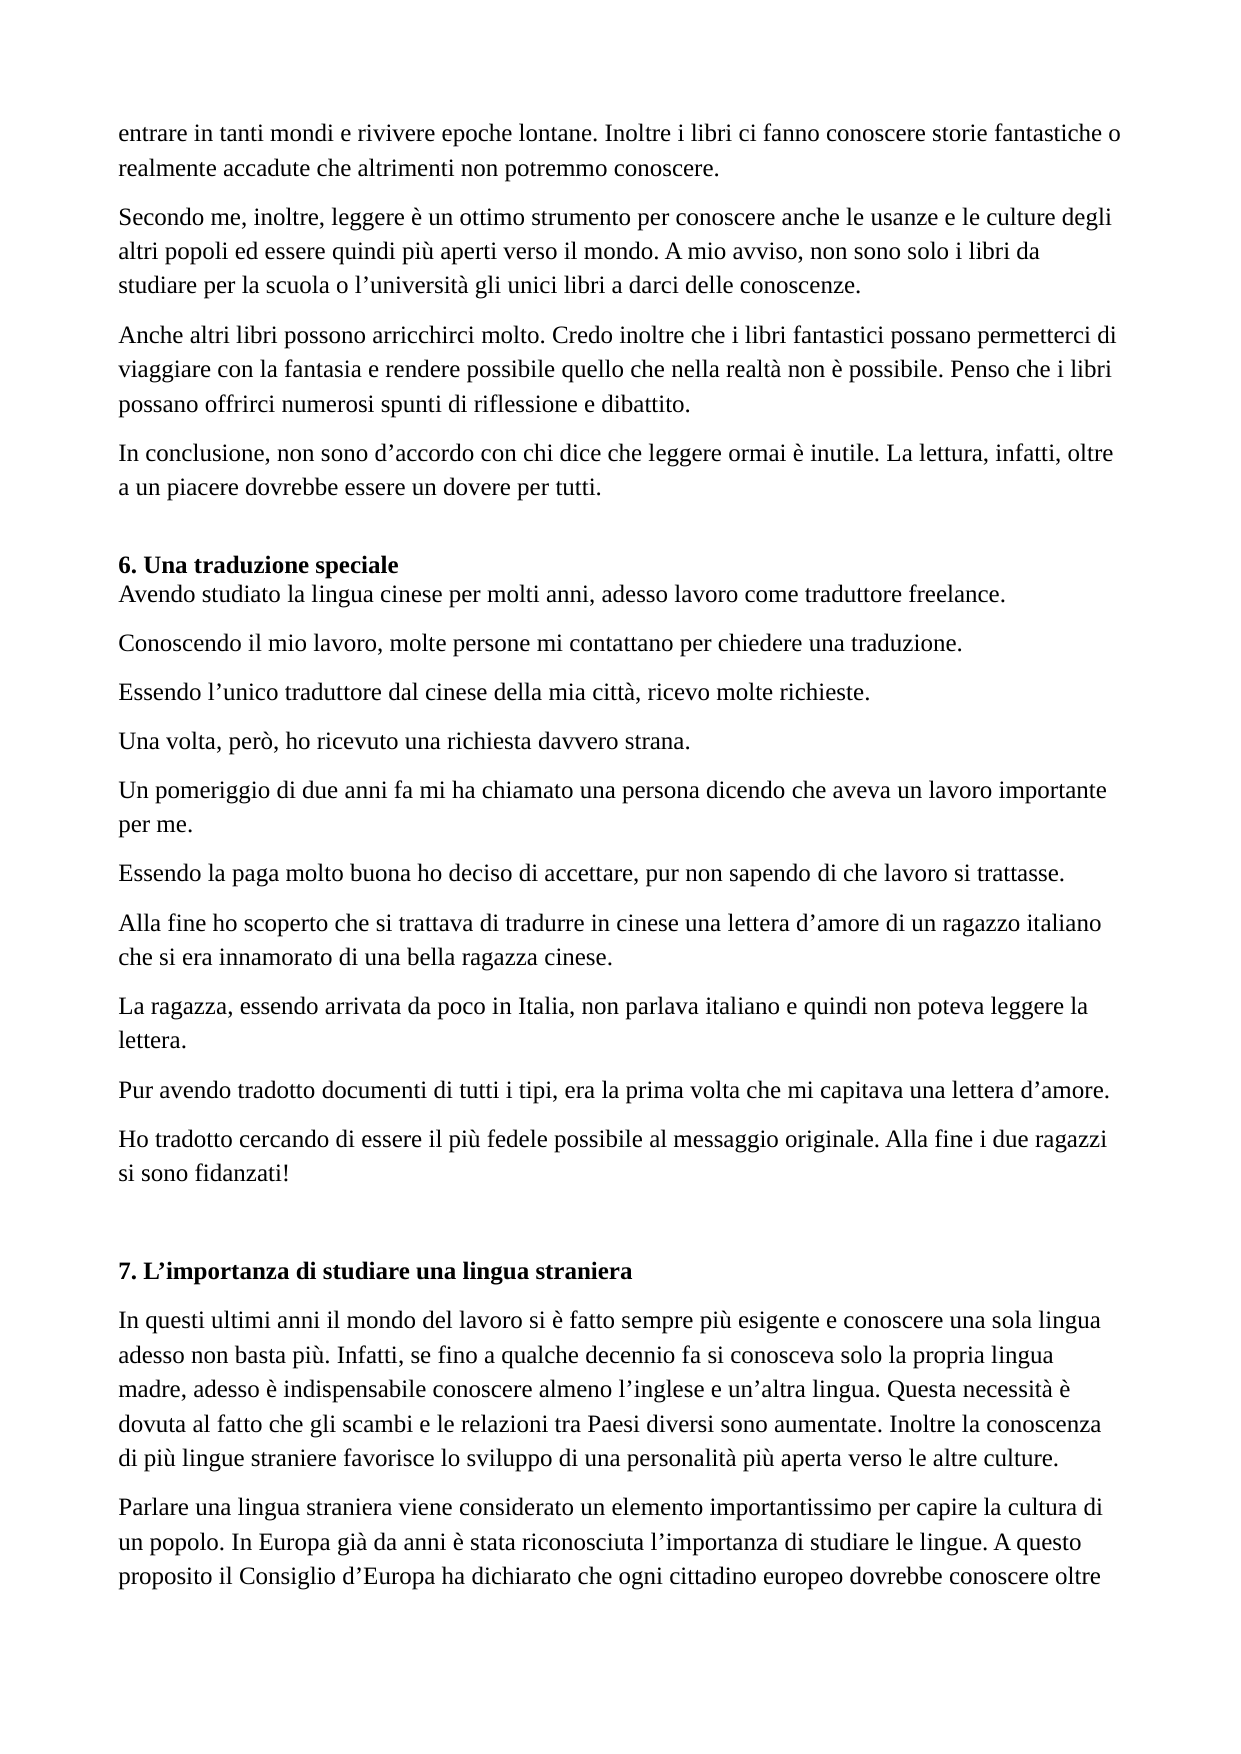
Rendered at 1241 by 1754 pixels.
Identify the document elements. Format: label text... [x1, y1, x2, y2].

text Parlare una lingua straniera viene considerato un elemento importantissimo per capire la cultura di un popolo. In Europa già da anni è stata riconosciuta l’importanza di studiare le lingue. A questo proposito il Consiglio d’Europa ha dichiarato che ogni cittadino europeo dovrebbe conoscere oltre [118, 1492, 1122, 1590]
text Conoscendo il mio lavoro, molte persone mi contattano per chiedere una traduzione. [118, 628, 1122, 657]
text Essendo la paga molto buona ho deciso di accettare, pur non sapendo di che lavoro si trattasse. [118, 858, 1122, 887]
text Una volta, però, ho ricevuto una richiesta davvero strana. [118, 726, 1122, 755]
text entrare in tanti mondi e rivivere epoche lontane. Inoltre i libri ci fanno conoscere storie fantastiche o realmente accadute che altrimenti non potremmo conoscere. [118, 118, 1122, 181]
text Un pomeriggio di due anni fa mi ha chiamato una persona dicendo che aveva un lavoro importante per me. [118, 775, 1122, 838]
text Essendo l’unico traduttore dal cinese della mia città, ricevo molte richieste. [118, 677, 1122, 706]
text Secondo me, inoltre, leggere è un ottimo strumento per conoscere anche le usanze e le culture degli altri popoli ed essere quindi più aperti verso il mondo. A mio avviso, non sono solo i libri da studiare per la scuola o l’università gli unici libri a darci delle conoscenze. [118, 202, 1122, 299]
text In questi ultimi anni il mondo del lavoro si è fatto sempre più esigente e conoscere una sola lingua adesso non basta più. Infatti, se fino a qualche decennio fa si conosceva solo la propria lingua madre, adesso è indispensabile conoscere almeno l’inglese e un’altra lingua. Questa necessità è dovuta al fatto che gli scambi e le relazioni tra Paesi diversi sono aumentate. Inoltre la conoscenza di più lingue straniere favorisce lo sviluppo di una personalità più aperta verso le altre culture. [118, 1305, 1122, 1472]
text 7. L’importanza di studiare una lingua straniera [118, 1256, 1122, 1285]
text Anche altri libri possono arricchirci molto. Credo inoltre che i libri fantastici possano permetterci di viaggiare con la fantasia e rendere possibile quello che nella realtà non è possibile. Penso che i libri possano offrirci numerosi spunti di riflessione e dibattito. [118, 320, 1122, 417]
text Ho tradotto cercando di essere il più fedele possibile al messaggio originale. Alla fine i due ragazzi si sono fidanzati! [118, 1124, 1122, 1187]
text Pur avendo tradotto documenti di tutti i tipi, era la prima volta che mi capitava una lettera d’amore. [118, 1075, 1122, 1103]
text La ragazza, essendo arrivata da poco in Italia, non parlava italiano e quindi non poteva leggere la lettera. [118, 991, 1122, 1054]
text In conclusione, non sono d’accordo con chi dice che leggere ormai è inutile. La lettura, infatti, oltre a un piacere dovrebbe essere un dovere per tutti. [118, 438, 1122, 501]
text Avendo studiato la lingua cinese per molti anni, adesso lavoro come traduttore freelance. [118, 579, 1122, 607]
text Alla fine ho scoperto che si trattava di tradurre in cinese una lettera d’amore di un ragazzo italiano che si era innamorato di una bella ragazza cinese. [118, 908, 1122, 971]
text 6. Una traduzione speciale [118, 550, 1122, 579]
